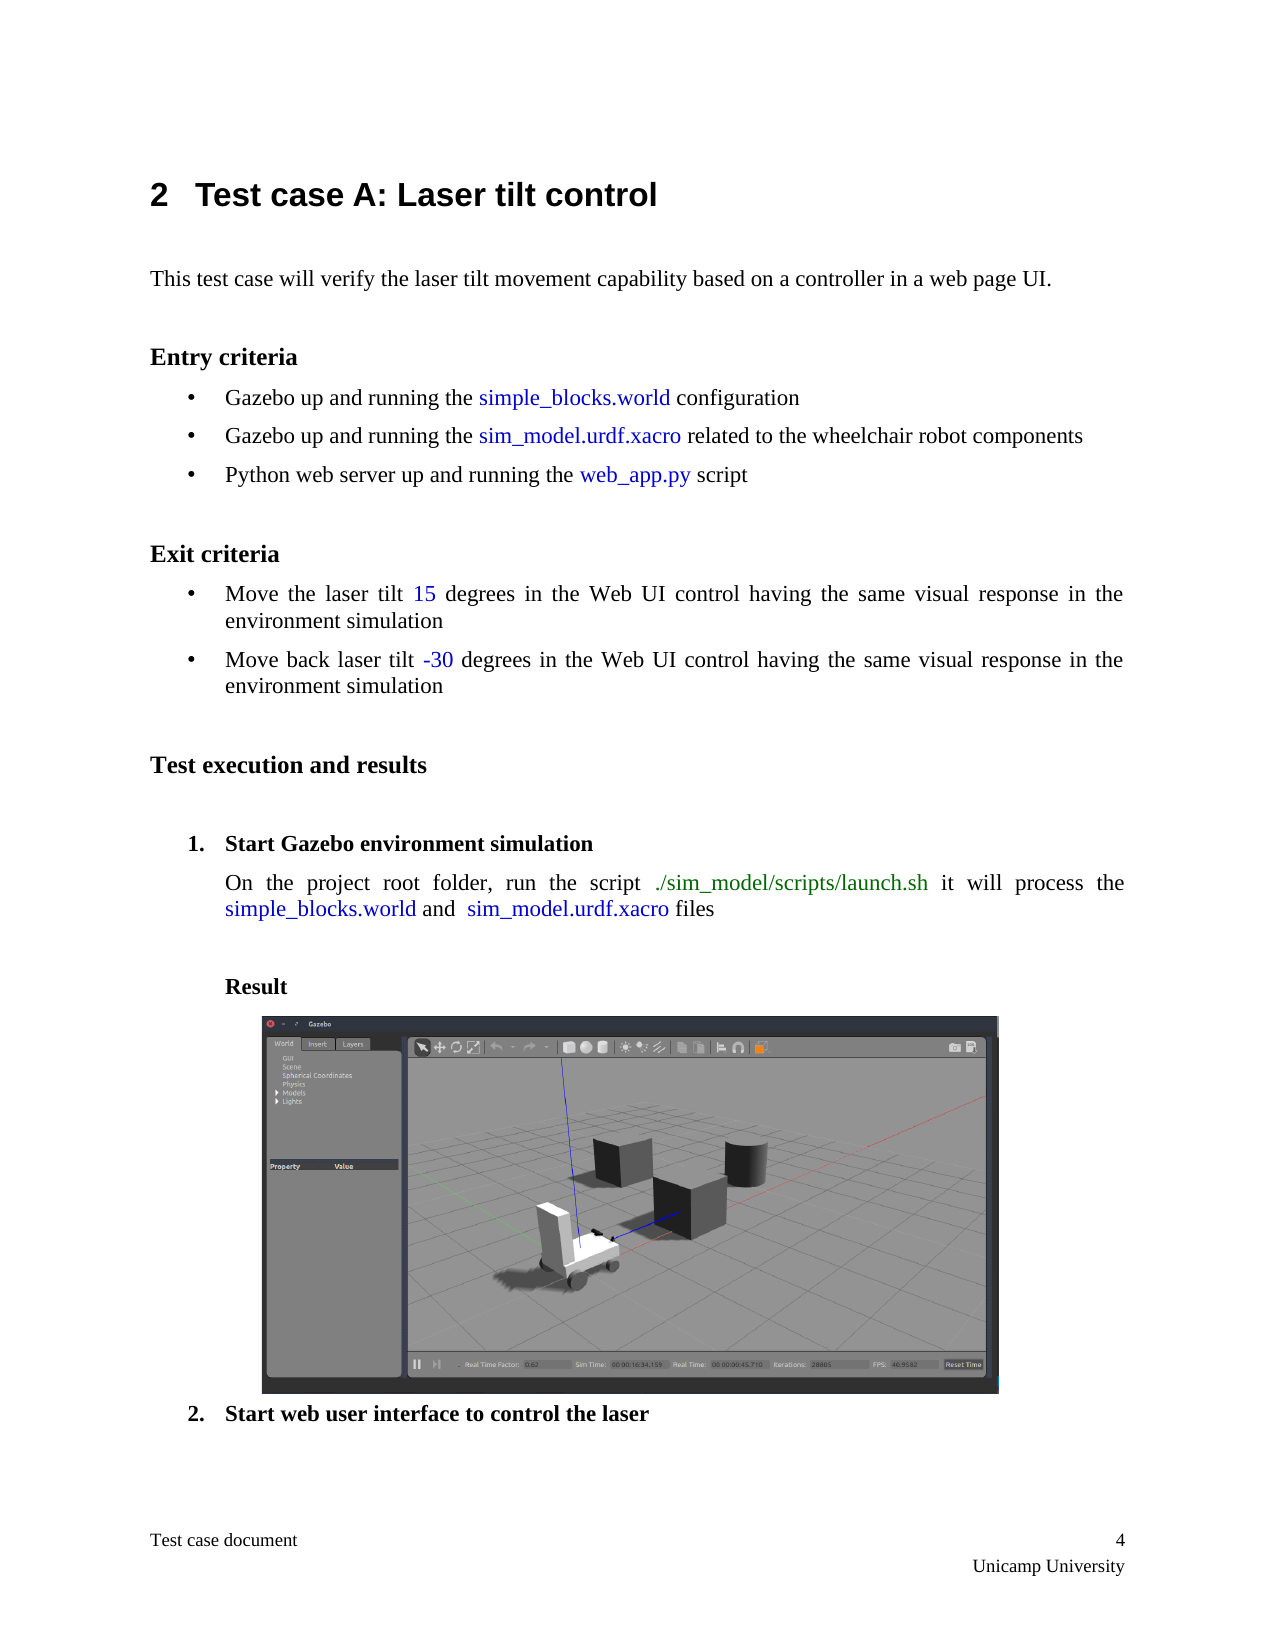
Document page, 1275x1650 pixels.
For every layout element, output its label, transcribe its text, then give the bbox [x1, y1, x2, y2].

list Move back laser tilt -30 degrees in the Web UI control having the same visual response in the environment simulation [187, 646, 1125, 698]
list Gazebo up and running the sim_model.urdf.xacro related to the wheelchair robot components [187, 423, 1125, 449]
list Result [187, 973, 1125, 999]
text Test execution and results [150, 750, 1125, 778]
text Exit criteria [150, 539, 1125, 568]
list Start Gazebo environment simulation [187, 830, 1125, 856]
subtitle Test case A: Laser tilt control [150, 175, 1125, 213]
text This test case will verify the laser tilt movement capability based on a controller in a web page UI. [150, 265, 1125, 291]
list Move the laser tilt 15 degrees in the Web UI control having the same visual response in the environment simulation [187, 580, 1125, 633]
picture [261, 1016, 999, 1394]
list Python web server up and running the web_app.py script [187, 461, 1125, 488]
text Entry criteria [150, 342, 1125, 371]
list On the project root folder, run the script ./sim_model/scripts/launch.sh it will process the simple_blocks.world and sim_model.urdf.xacro files [187, 869, 1125, 921]
list Gazebo up and running the simple_blocks.world configuration [187, 384, 1125, 410]
list Start web user interface to control the laser [187, 1400, 1125, 1426]
